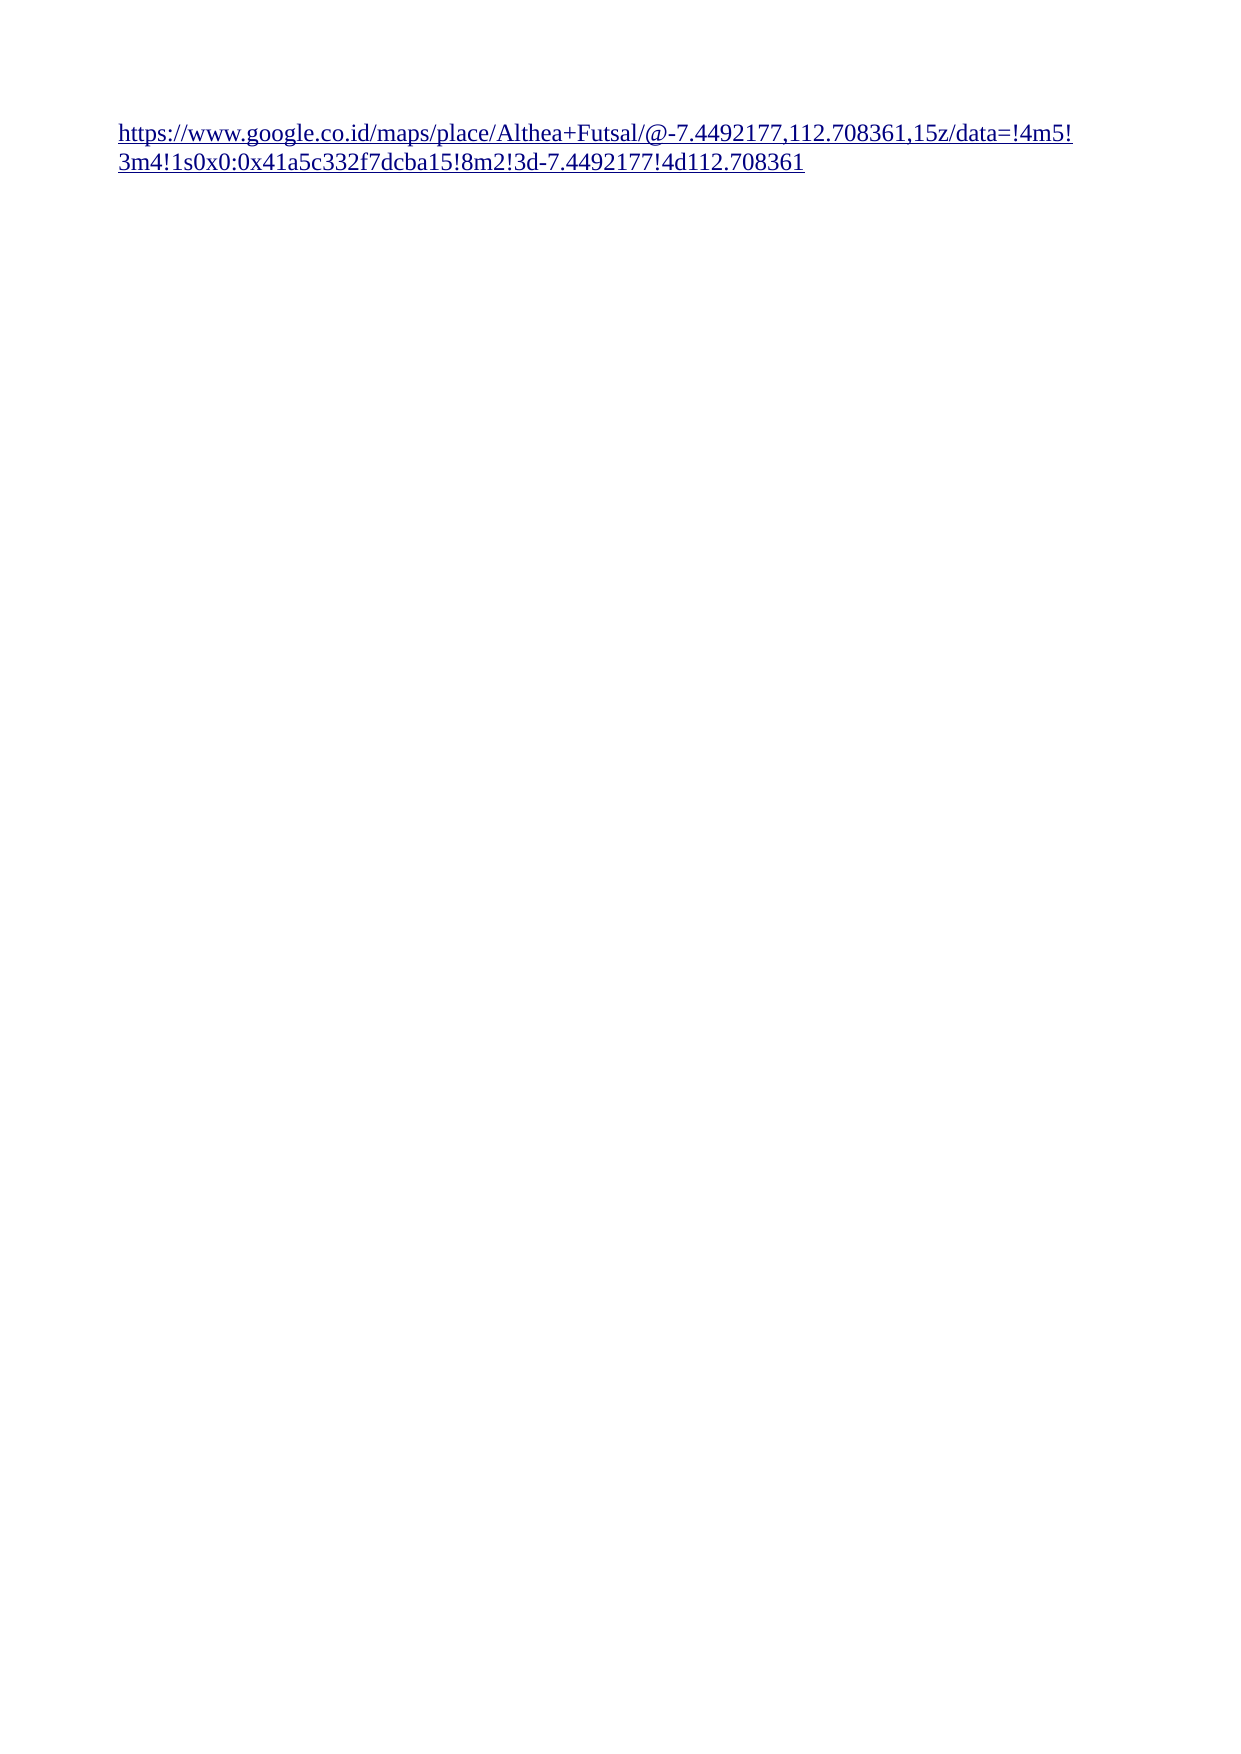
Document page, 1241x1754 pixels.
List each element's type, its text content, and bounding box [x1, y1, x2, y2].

text https://www.google.co.id/maps/place/Althea+Futsal/@-7.4492177,112.708361,15z/data=!4m5!3m4!1s0x0:0x41a5c332f7dcba15!8m2!3d-7.4492177!4d112.708361 [118, 118, 1122, 176]
